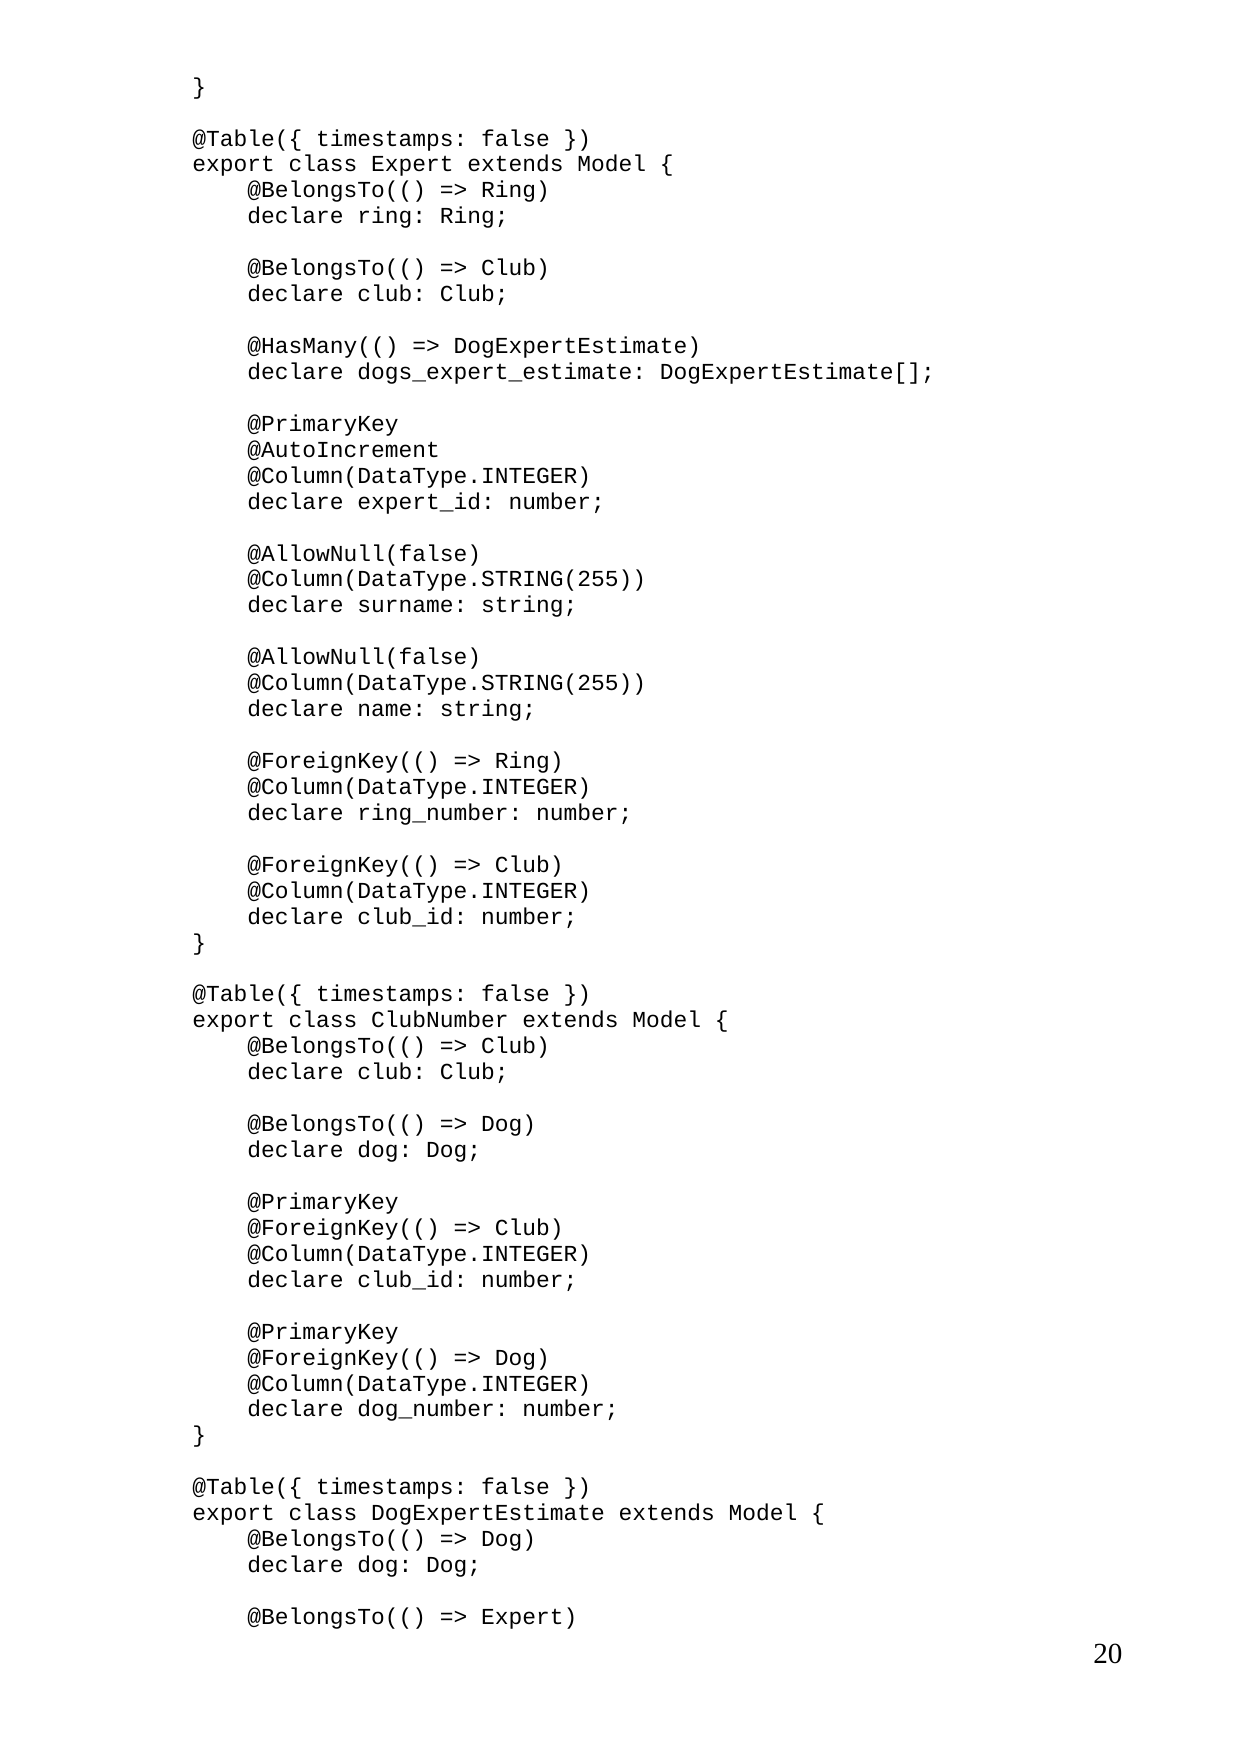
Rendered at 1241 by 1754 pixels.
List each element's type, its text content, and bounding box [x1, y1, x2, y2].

text declare expert_id: number; [118, 490, 1122, 516]
text @Column(DataType.INTEGER) [118, 464, 1122, 490]
text @Table({ timestamps: false }) [118, 983, 1122, 1009]
text @ForeignKey(() => Dog) [118, 1346, 1122, 1372]
text export class DogExpertEstimate extends Model { [118, 1502, 1122, 1527]
text @ForeignKey(() => Ring) [118, 749, 1122, 775]
text declare dog_number: number; [118, 1398, 1122, 1424]
text @ForeignKey(() => Club) [118, 853, 1122, 879]
text @Table({ timestamps: false }) [118, 1476, 1122, 1502]
text @Column(DataType.INTEGER) [118, 879, 1122, 905]
text @HasMany(() => DogExpertEstimate) [118, 334, 1122, 360]
text } [118, 75, 1122, 101]
text declare ring: Ring; [118, 205, 1122, 231]
text declare club_id: number; [118, 1268, 1122, 1294]
text declare dog: Dog; [118, 1138, 1122, 1164]
text @BelongsTo(() => Club) [118, 1035, 1122, 1061]
text @PrimaryKey [118, 1320, 1122, 1346]
text declare name: string; [118, 697, 1122, 723]
text declare dogs_expert_estimate: DogExpertEstimate[]; [118, 360, 1122, 386]
text @PrimaryKey [118, 412, 1122, 438]
text export class Expert extends Model { [118, 153, 1122, 179]
text } [118, 931, 1122, 957]
text declare club: Club; [118, 1061, 1122, 1087]
text declare dog: Dog; [118, 1553, 1122, 1579]
text @PrimaryKey [118, 1190, 1122, 1216]
text @Column(DataType.INTEGER) [118, 1372, 1122, 1398]
text @BelongsTo(() => Club) [118, 257, 1122, 282]
text declare surname: string; [118, 594, 1122, 620]
text @AllowNull(false) [118, 646, 1122, 672]
text @AutoIncrement [118, 438, 1122, 464]
text @Column(DataType.INTEGER) [118, 775, 1122, 801]
text @BelongsTo(() => Expert) [118, 1605, 1122, 1631]
text @Column(DataType.STRING(255)) [118, 672, 1122, 697]
text declare club_id: number; [118, 905, 1122, 931]
text @BelongsTo(() => Dog) [118, 1527, 1122, 1553]
text } [118, 1424, 1122, 1450]
text declare club: Club; [118, 282, 1122, 308]
text @Column(DataType.STRING(255)) [118, 568, 1122, 594]
text declare ring_number: number; [118, 801, 1122, 827]
text export class ClubNumber extends Model { [118, 1009, 1122, 1035]
text @BelongsTo(() => Dog) [118, 1112, 1122, 1138]
text @Column(DataType.INTEGER) [118, 1242, 1122, 1268]
text @ForeignKey(() => Club) [118, 1216, 1122, 1242]
text @Table({ timestamps: false }) [118, 127, 1122, 153]
text @AllowNull(false) [118, 542, 1122, 568]
text @BelongsTo(() => Ring) [118, 179, 1122, 205]
